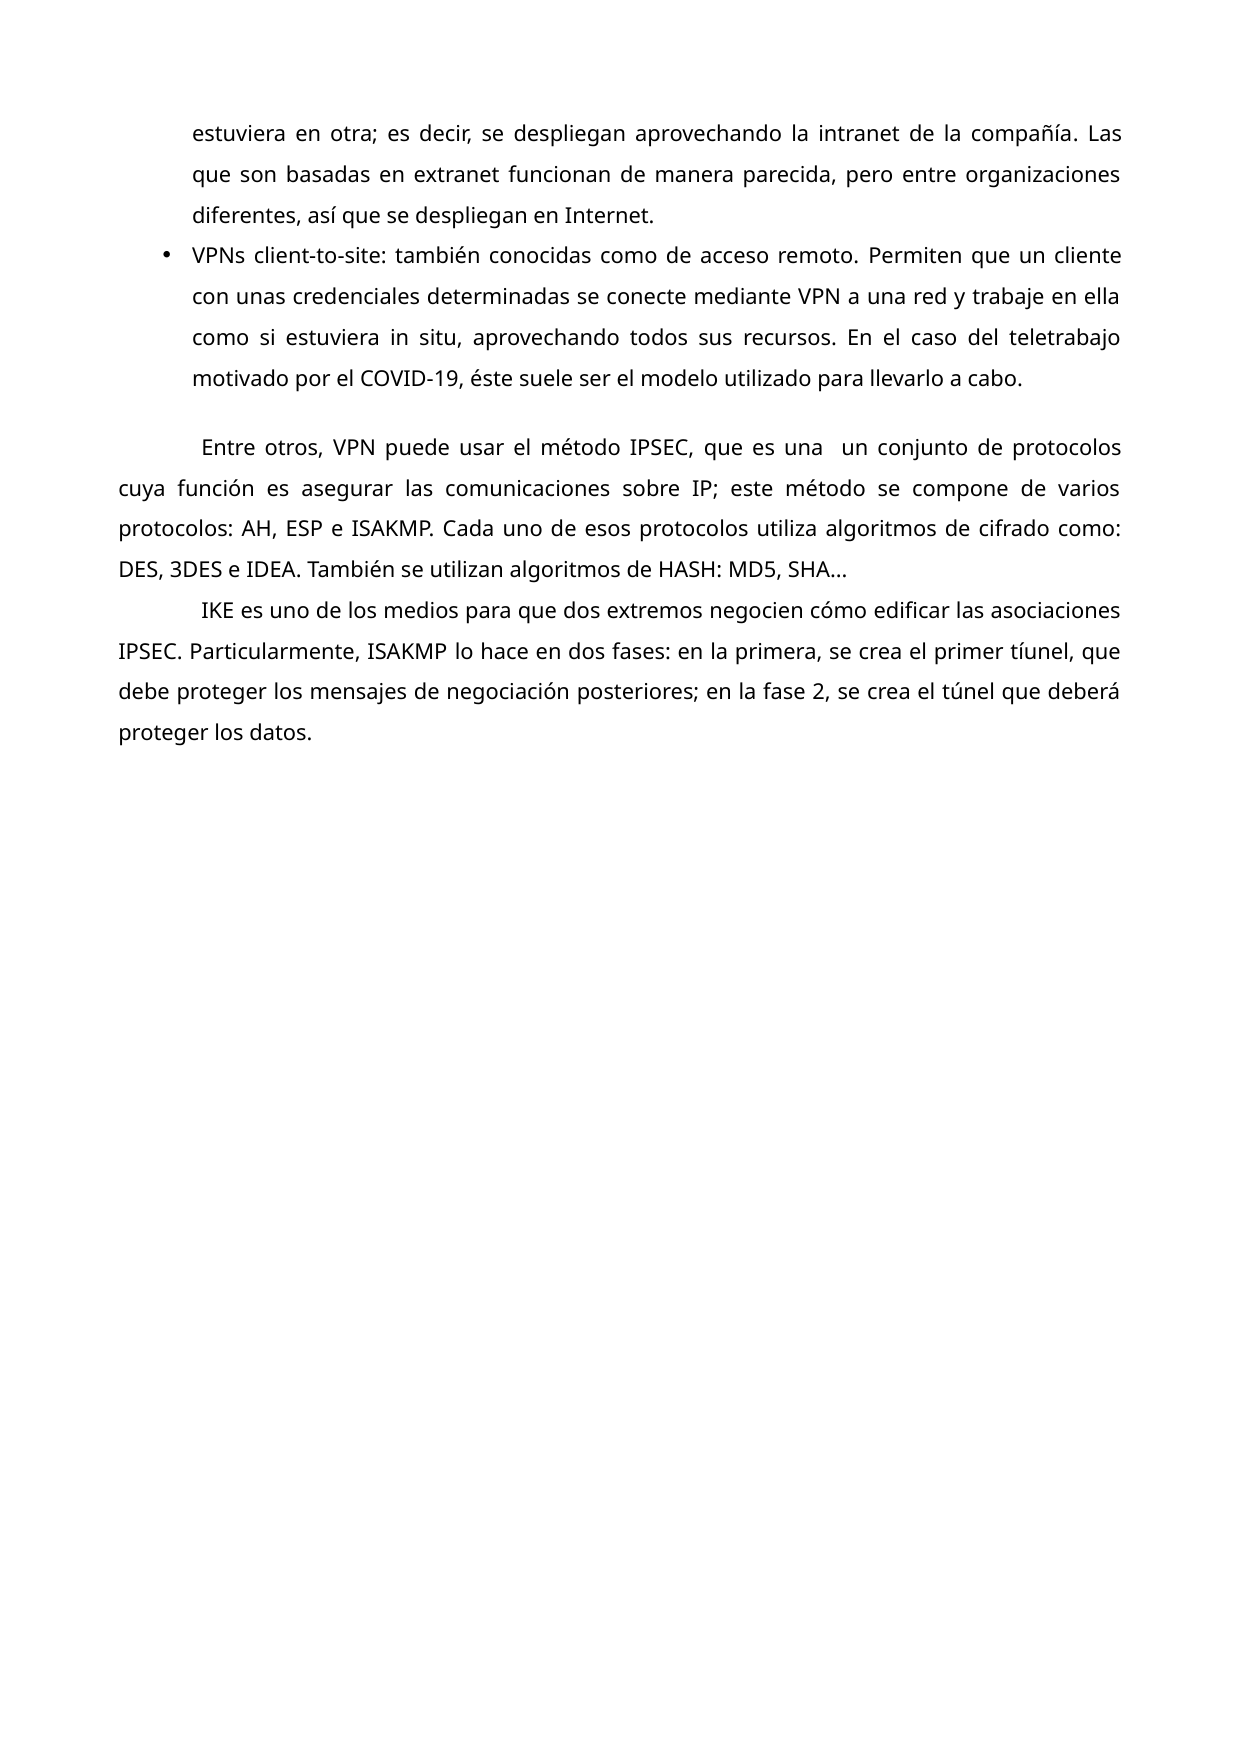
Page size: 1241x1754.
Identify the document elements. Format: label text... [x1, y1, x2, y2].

text Entre otros, VPN puede usar el método IPSEC, que es una un conjunto de protocolos cuya función es asegurar las comunicaciones sobre IP; este método se compone de varios protocolos: AH, ESP e ISAKMP. Cada uno de esos protocolos utiliza algoritmos de cifrado como: DES, 3DES e IDEA. También se utilizan algoritmos de HASH: MD5, SHA... [118, 432, 1122, 584]
text IKE es uno de los medios para que dos extremos negocien cómo edificar las asociaciones IPSEC. Particularmente, ISAKMP lo hace en dos fases: en la primera, se crea el primer tíunel, que debe proteger los mensajes de negociación posteriores; en la fase 2, se crea el túnel que deberá proteger los datos. [118, 595, 1122, 747]
list VPNs client-to-site: también conocidas como de acceso remoto. Permiten que un cliente con unas credenciales determinadas se conecte mediante VPN a una red y trabaje en ella como si estuviera in situ, aprovechando todos sus recursos. En el caso del teletrabajo motivado por el COVID-19, éste suele ser el modelo utilizado para llevarlo a cabo. [162, 240, 1122, 392]
list estuviera en otra; es decir, se despliegan aprovechando la intranet de la compañía. Las que son basadas en extranet funcionan de manera parecida, pero entre organizaciones diferentes, así que se despliegan en Internet. [162, 118, 1122, 229]
